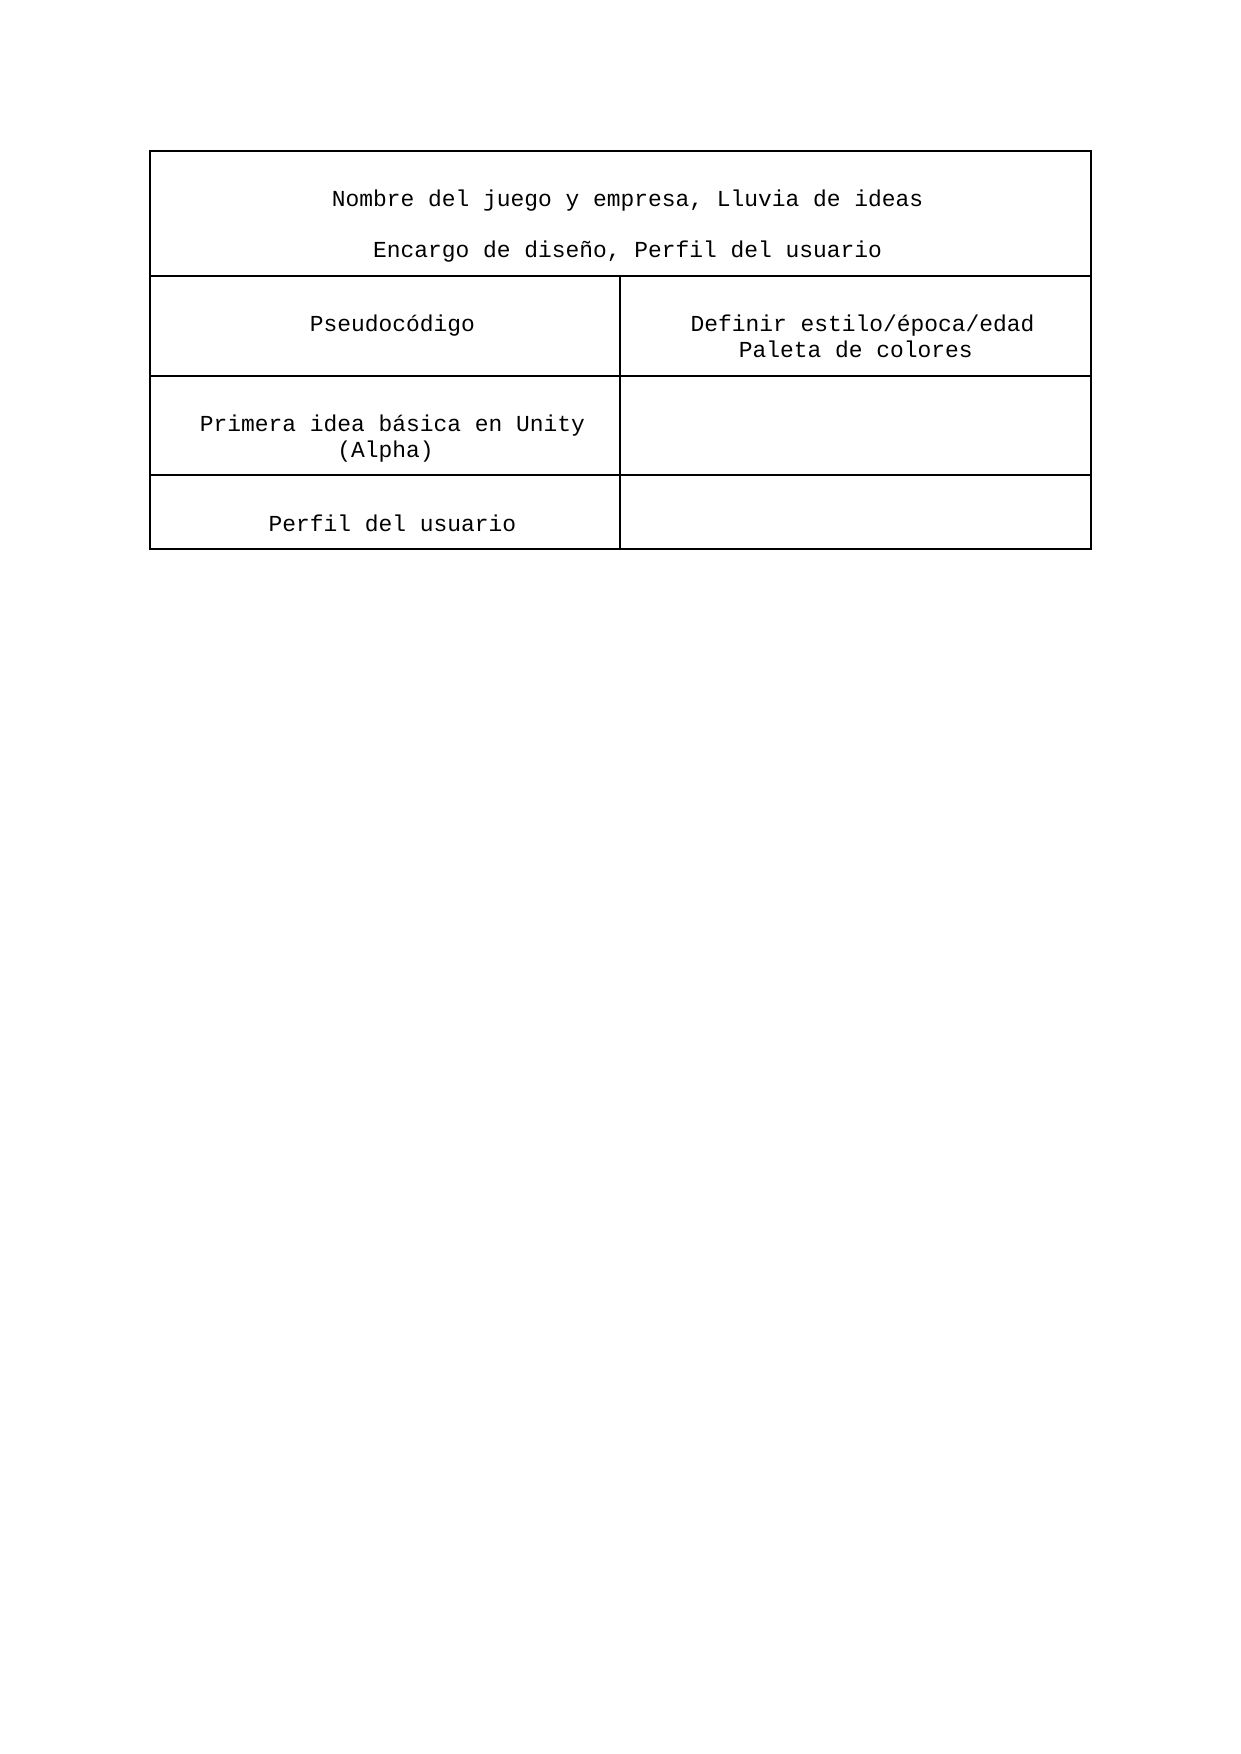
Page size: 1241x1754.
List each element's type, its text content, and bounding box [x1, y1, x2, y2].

table_cell [621, 476, 1090, 548]
table_cell Primera idea básica en Unity (Alpha) [151, 377, 619, 474]
table_cell Nombre del juego y empresa, Lluvia de ideas Encargo de diseño, Perfil del usuario [151, 152, 1090, 275]
table_cell Pseudocódigo [151, 277, 619, 374]
table_cell Perfil del usuario [151, 476, 619, 548]
table_cell Definir estilo/época/edad Paleta de colores [621, 277, 1090, 374]
table_cell [621, 377, 1090, 474]
